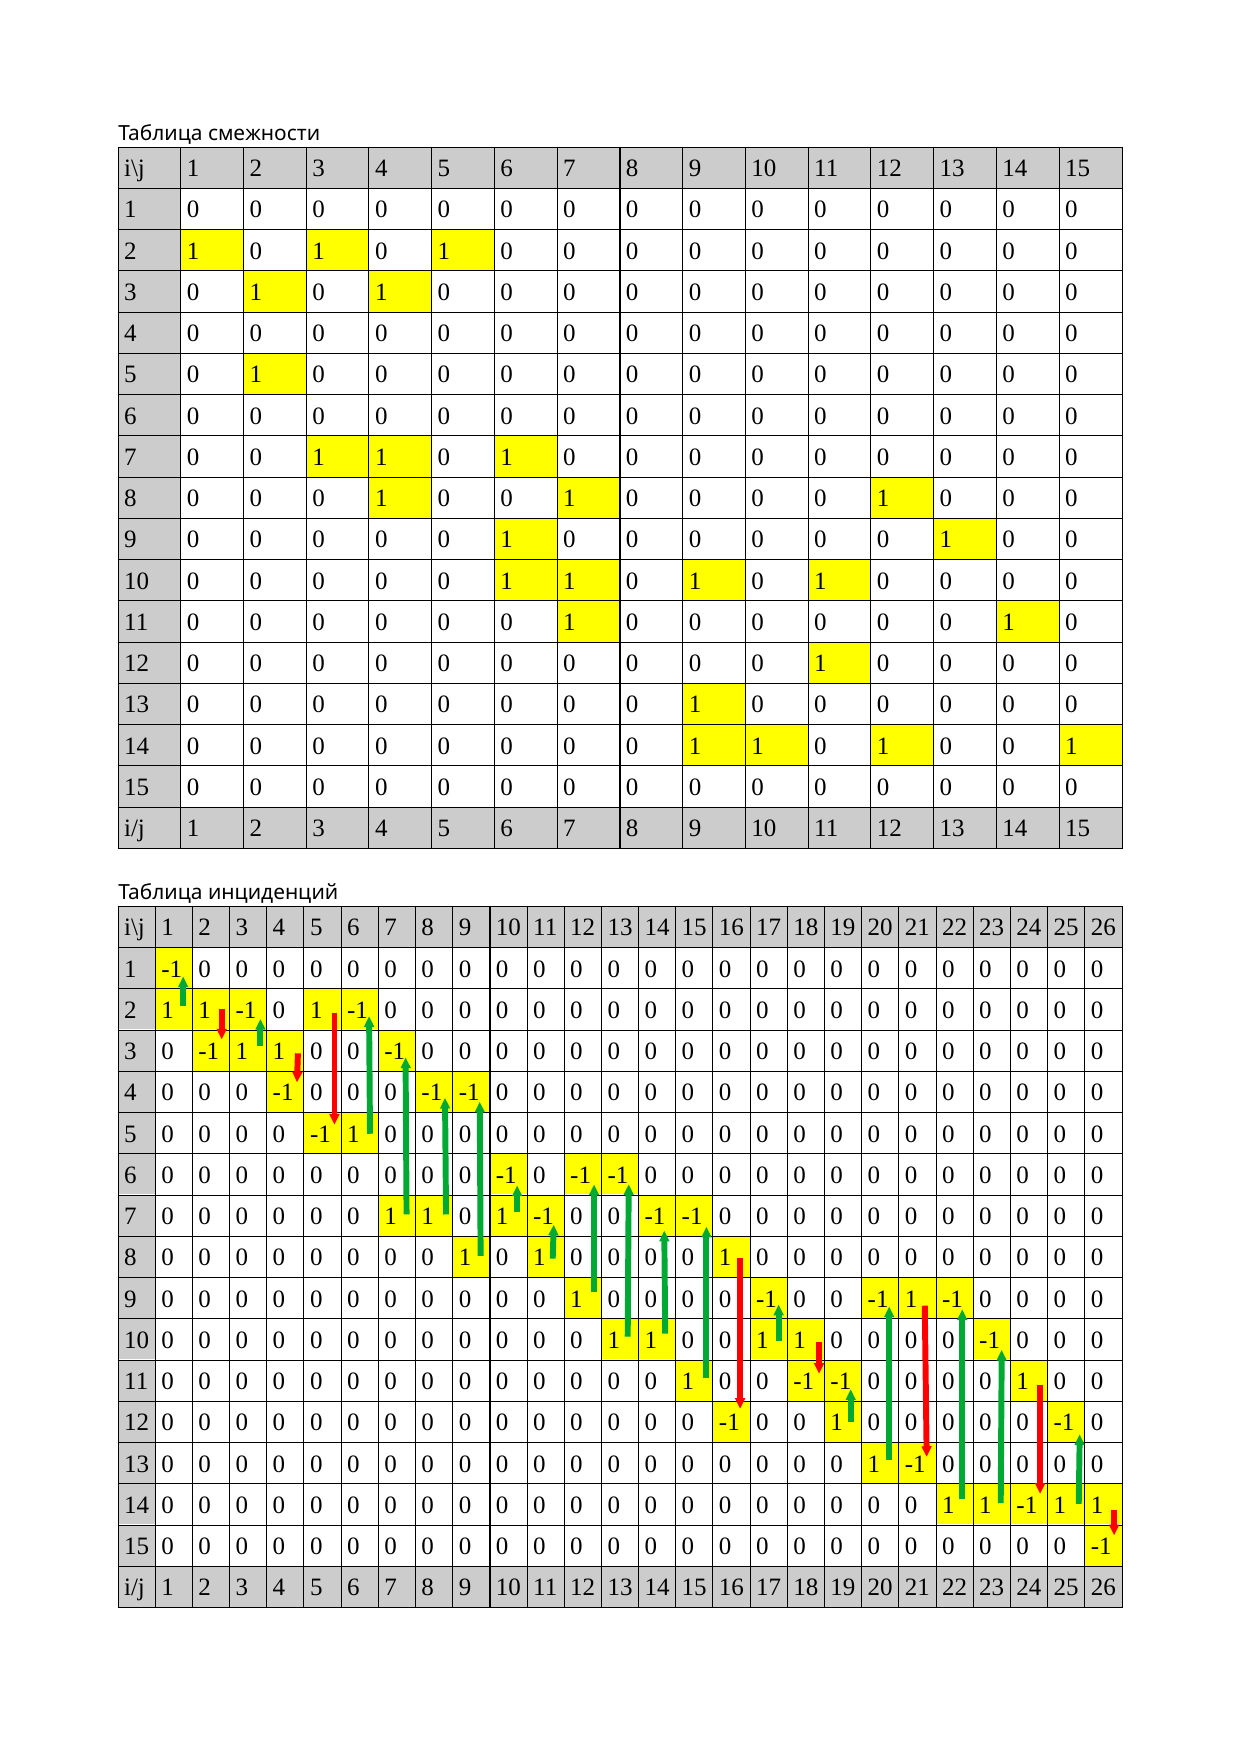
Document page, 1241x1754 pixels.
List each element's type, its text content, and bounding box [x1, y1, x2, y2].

table_cell [484, 1154, 489, 1194]
table_cell 0 [558, 271, 619, 312]
table_cell 0 [1048, 1237, 1084, 1277]
table_cell 0 [267, 1402, 303, 1442]
table_cell 0 [937, 1361, 959, 1401]
table_cell -1 [230, 989, 266, 1029]
table_cell 0 [746, 766, 808, 807]
table_cell 1 [379, 1196, 415, 1236]
table_cell 0 [809, 354, 870, 394]
table_cell 0 [621, 766, 682, 807]
table_cell 0 [181, 601, 243, 642]
table_cell 0 [453, 948, 489, 988]
table_cell 0 [825, 1484, 861, 1524]
table_cell 0 [713, 1031, 750, 1071]
table_header 17 [751, 907, 787, 947]
table_cell 0 [528, 1443, 564, 1483]
table_cell 0 [639, 1237, 661, 1277]
table_cell 0 [307, 725, 368, 765]
table_cell [484, 1196, 489, 1236]
table_cell 0 [304, 1072, 332, 1112]
table_cell 0 [416, 1443, 452, 1483]
table_cell 0 [713, 948, 750, 988]
table_cell 7 [119, 1196, 155, 1236]
table_cell 0 [379, 948, 415, 988]
table_cell 0 [997, 519, 1059, 559]
table_cell 0 [558, 395, 619, 435]
table_cell 1 [453, 1237, 489, 1277]
table_header 9 [683, 148, 745, 188]
table_cell 1 [495, 519, 557, 559]
table_cell 0 [193, 1072, 229, 1112]
table_cell 0 [974, 1278, 1010, 1318]
table_cell 0 [809, 519, 870, 559]
table_cell 0 [639, 989, 675, 1029]
table_cell 0 [565, 1526, 601, 1566]
table_cell 0 [974, 1526, 1010, 1566]
table_cell 24 [1011, 1567, 1047, 1607]
table_cell 0 [528, 1319, 564, 1359]
table_cell 0 [899, 1361, 923, 1401]
table_header 1 [156, 907, 192, 947]
table_cell [337, 1031, 341, 1071]
table_cell [409, 1113, 415, 1153]
table_header 11 [528, 907, 564, 947]
table_cell 0 [230, 1237, 266, 1277]
table_cell 0 [683, 354, 745, 394]
table_cell [1043, 1443, 1047, 1483]
table_cell 0 [1011, 1526, 1047, 1566]
table_cell 0 [369, 560, 431, 600]
table_cell 0 [558, 436, 619, 477]
table_cell 3 [307, 808, 368, 848]
table_cell 0 [181, 313, 243, 353]
table_cell 0 [713, 1196, 750, 1236]
table_cell 0 [453, 1031, 489, 1071]
table_cell 1 [230, 1031, 266, 1071]
table_cell 0 [244, 601, 306, 642]
table_header i\j [119, 148, 180, 188]
table_cell 0 [862, 1154, 898, 1194]
table_cell 0 [416, 1402, 452, 1442]
table_cell 0 [416, 1484, 452, 1524]
table_cell 0 [934, 271, 996, 312]
table_header 9 [453, 907, 489, 947]
table_cell 0 [621, 271, 682, 312]
table_cell 3 [230, 1567, 266, 1607]
table_cell 0 [379, 1361, 415, 1401]
table_cell 0 [676, 1072, 712, 1112]
table_cell 1 [602, 1319, 638, 1359]
table_cell 0 [871, 436, 933, 477]
table_cell 0 [825, 989, 861, 1029]
table_cell 0 [244, 436, 306, 477]
table_cell 0 [1060, 354, 1122, 394]
table_cell 0 [379, 1402, 415, 1442]
table_cell 0 [369, 601, 431, 642]
table_cell 20 [862, 1567, 898, 1607]
table_cell 0 [244, 189, 306, 229]
table_cell 0 [1060, 643, 1122, 683]
table_cell 0 [495, 766, 557, 807]
table_cell 11 [119, 1361, 155, 1401]
table_cell 0 [997, 313, 1059, 353]
table_cell 0 [307, 684, 368, 724]
table_cell 0 [639, 1154, 675, 1194]
table_cell 0 [751, 1484, 787, 1524]
table_cell 0 [934, 436, 996, 477]
table_cell 0 [307, 643, 368, 683]
table_header 8 [621, 148, 682, 188]
table_cell 0 [751, 948, 787, 988]
table_cell 0 [676, 1443, 712, 1483]
table_cell 1 [495, 436, 557, 477]
table_cell 0 [565, 1402, 601, 1442]
table_cell -1 [639, 1196, 675, 1236]
table_cell 0 [676, 1526, 712, 1566]
table_cell -1 [342, 989, 378, 1029]
table_cell 14 [639, 1567, 675, 1607]
table_cell 0 [751, 1154, 787, 1194]
table_cell 0 [193, 1154, 229, 1194]
table_cell 0 [713, 1072, 750, 1112]
table_cell 16 [713, 1567, 750, 1607]
table_cell 0 [528, 989, 564, 1029]
table_cell 0 [825, 1072, 861, 1112]
table_cell 0 [369, 313, 431, 353]
table_cell 0 [746, 519, 808, 559]
table_cell 0 [156, 1278, 192, 1318]
table_cell 0 [491, 1031, 527, 1071]
table_cell 1 [871, 725, 933, 765]
table_cell 0 [639, 1484, 675, 1524]
table_cell 0 [639, 1031, 675, 1071]
table_cell 1 [307, 436, 368, 477]
table_header 1 [181, 148, 243, 188]
table_cell 8 [119, 1237, 155, 1277]
table_cell [965, 1361, 973, 1401]
table_cell 0 [1085, 1443, 1122, 1483]
table_cell 0 [193, 1526, 229, 1566]
table_cell 0 [1060, 395, 1122, 435]
table_cell 0 [862, 1072, 898, 1112]
table_cell 0 [602, 1113, 638, 1153]
table_cell 0 [244, 643, 306, 683]
table_cell 0 [491, 1113, 527, 1153]
table_cell 0 [713, 989, 750, 1029]
table_cell 0 [565, 1361, 601, 1401]
table_cell 1 [369, 436, 431, 477]
table_cell 0 [193, 1443, 229, 1483]
table_header 3 [230, 907, 266, 947]
table_cell 0 [1011, 1031, 1047, 1071]
table_cell 0 [432, 519, 494, 559]
table_cell 0 [602, 948, 638, 988]
table_cell 1 [1048, 1484, 1084, 1524]
table_cell 0 [751, 1361, 787, 1401]
table_cell 0 [621, 230, 682, 270]
table_cell 15 [1060, 808, 1122, 848]
table_cell 0 [934, 725, 996, 765]
table_cell 1 [788, 1319, 824, 1359]
table_cell 0 [746, 313, 808, 353]
table_header 14 [639, 907, 675, 947]
table_cell 1 [1060, 725, 1122, 765]
table_cell 0 [379, 1072, 402, 1112]
table_cell 18 [788, 1567, 824, 1607]
table_cell 0 [862, 1361, 886, 1401]
table_cell 0 [156, 1484, 192, 1524]
table_cell 0 [528, 1402, 564, 1442]
table_cell 11 [119, 601, 180, 642]
table_cell 0 [416, 989, 452, 1029]
table_header 4 [267, 907, 303, 947]
table_cell [632, 1237, 638, 1277]
table_cell 0 [713, 1319, 737, 1359]
table_cell 0 [602, 1072, 638, 1112]
table_cell 0 [713, 1361, 737, 1401]
table_cell 0 [934, 189, 996, 229]
table_cell 26 [1085, 1567, 1122, 1607]
table_cell -1 [1011, 1484, 1047, 1524]
table_cell 0 [788, 1154, 824, 1194]
table_cell 0 [1060, 313, 1122, 353]
table_header 4 [369, 148, 431, 188]
table_cell 0 [558, 766, 619, 807]
table_cell 0 [558, 519, 619, 559]
table_cell 0 [862, 1113, 898, 1153]
table_cell -1 [453, 1072, 489, 1112]
table_cell 0 [379, 1113, 403, 1153]
table_cell 0 [565, 1113, 601, 1153]
table_cell 0 [432, 478, 494, 518]
table_cell 0 [683, 189, 745, 229]
table_cell 0 [230, 1113, 266, 1153]
table_cell 0 [683, 601, 745, 642]
table_cell 4 [369, 808, 431, 848]
table_cell 0 [342, 1072, 366, 1112]
table_cell 0 [156, 1526, 192, 1566]
table_cell 0 [230, 948, 266, 988]
table_cell 0 [937, 1319, 959, 1359]
table_cell 0 [230, 1484, 266, 1524]
table_cell 0 [491, 1443, 527, 1483]
table_cell 0 [1048, 1526, 1084, 1566]
table_header 3 [307, 148, 368, 188]
table_cell 0 [788, 989, 824, 1029]
table_cell 0 [495, 684, 557, 724]
table_cell 0 [809, 395, 870, 435]
table_header 23 [974, 907, 1010, 947]
table_cell 0 [809, 230, 870, 270]
table_cell 0 [1060, 519, 1122, 559]
table_cell 0 [746, 271, 808, 312]
table_cell 0 [997, 189, 1059, 229]
table_cell 0 [602, 1278, 625, 1318]
table_cell [929, 1402, 936, 1442]
table_cell 0 [1060, 601, 1122, 642]
table_cell 0 [528, 948, 564, 988]
table_cell 0 [937, 1031, 973, 1071]
table_cell 0 [267, 1237, 303, 1277]
table_cell 0 [304, 1237, 341, 1277]
table_cell 0 [683, 436, 745, 477]
table_cell 0 [937, 948, 973, 988]
table_cell 0 [1060, 766, 1122, 807]
table_cell 0 [899, 1031, 936, 1071]
table_cell 1 [156, 989, 192, 1029]
table_cell 0 [304, 1361, 341, 1401]
table_header 25 [1048, 907, 1084, 947]
table_cell [409, 1072, 415, 1112]
table_cell -1 [937, 1278, 973, 1318]
table_cell 0 [974, 1196, 1010, 1236]
table_cell 0 [565, 989, 601, 1029]
table_cell 0 [307, 560, 368, 600]
table_cell 0 [713, 1443, 750, 1483]
table_cell 0 [432, 189, 494, 229]
table_cell 0 [244, 478, 306, 518]
table_cell 0 [862, 1031, 898, 1071]
table_cell 13 [119, 1443, 155, 1483]
table_cell 0 [1048, 948, 1084, 988]
table_cell 0 [1011, 948, 1047, 988]
table_cell 0 [899, 1319, 922, 1359]
table_cell [373, 1031, 378, 1071]
table_cell 0 [432, 395, 494, 435]
table_cell 0 [432, 684, 494, 724]
table_header 20 [862, 907, 898, 947]
table_cell 0 [342, 1484, 378, 1524]
table_cell 0 [379, 1443, 415, 1483]
table_cell 12 [119, 1402, 155, 1442]
table_cell 0 [181, 684, 243, 724]
table_cell 1 [974, 1484, 1010, 1524]
table_cell -1 [156, 948, 192, 988]
table_cell 0 [453, 1526, 489, 1566]
table_cell 0 [1085, 1361, 1122, 1401]
table_header 19 [825, 907, 861, 947]
table_cell 0 [825, 1196, 861, 1236]
table_cell 0 [379, 1237, 415, 1277]
table_cell 0 [602, 1237, 625, 1277]
table_header 13 [602, 907, 638, 947]
table_cell 0 [676, 1113, 712, 1153]
table_cell 0 [193, 1402, 229, 1442]
table_cell 0 [379, 1484, 415, 1524]
table_cell 0 [871, 189, 933, 229]
table_cell -1 [528, 1196, 564, 1236]
table_cell 0 [491, 1484, 527, 1524]
table_cell 0 [304, 1443, 341, 1483]
table_cell 0 [495, 230, 557, 270]
table_cell 0 [1011, 1237, 1047, 1277]
table_cell 0 [416, 1031, 452, 1071]
table_cell 0 [751, 1237, 787, 1277]
table_cell 0 [193, 1278, 229, 1318]
table_cell 1 [119, 189, 180, 229]
table_cell 0 [156, 1113, 192, 1153]
table_header 13 [934, 148, 996, 188]
table_cell 0 [1060, 436, 1122, 477]
table_cell 0 [495, 313, 557, 353]
table_header 6 [342, 907, 378, 947]
table_cell 0 [307, 601, 368, 642]
table_cell 0 [1011, 1319, 1047, 1359]
table_cell 0 [997, 560, 1059, 600]
table_cell 0 [934, 601, 996, 642]
table_cell 0 [676, 1402, 712, 1442]
table_cell 25 [1048, 1567, 1084, 1607]
table_cell 0 [1085, 1402, 1122, 1442]
table_cell 0 [432, 725, 494, 765]
table_cell 0 [639, 1113, 675, 1153]
table_cell 0 [1011, 1196, 1047, 1236]
table_cell 0 [1085, 1031, 1122, 1071]
table_cell 0 [825, 1278, 861, 1318]
table_cell 0 [379, 1278, 415, 1318]
table_header 12 [565, 907, 601, 947]
table_cell 1 [751, 1319, 787, 1359]
table_header 15 [1060, 148, 1122, 188]
table_cell 0 [937, 989, 973, 1029]
table_cell 0 [1048, 989, 1084, 1029]
table_cell 0 [193, 1113, 229, 1153]
table_cell 0 [751, 1526, 787, 1566]
table_cell 1 [683, 725, 745, 765]
table_cell 1 [899, 1278, 936, 1318]
table_cell 0 [621, 395, 682, 435]
table_cell 0 [528, 1526, 564, 1566]
table_cell 1 [558, 601, 619, 642]
table_header 22 [937, 907, 973, 947]
table_cell 0 [937, 1402, 959, 1442]
table_cell 1 [491, 1196, 527, 1236]
table_cell 0 [937, 1113, 973, 1153]
table_cell [632, 1196, 638, 1236]
table_cell 0 [788, 948, 824, 988]
table_cell 14 [119, 725, 180, 765]
table_cell 0 [495, 478, 557, 518]
table_cell 0 [369, 354, 431, 394]
table_cell [743, 1278, 750, 1318]
table_cell 0 [453, 1402, 489, 1442]
table_cell 0 [871, 354, 933, 394]
table_cell [631, 1278, 638, 1318]
table_cell 0 [621, 643, 682, 683]
table_cell 0 [495, 189, 557, 229]
table_cell 0 [1085, 1319, 1122, 1359]
table_header 21 [899, 907, 936, 947]
table_cell 0 [156, 1319, 192, 1359]
table_cell 0 [871, 601, 933, 642]
table_cell 11 [809, 808, 870, 848]
table_cell 0 [156, 1402, 192, 1442]
table_cell 0 [181, 395, 243, 435]
table_cell 0 [230, 1196, 266, 1236]
table_cell -1 [602, 1154, 638, 1194]
table_cell 0 [558, 684, 619, 724]
table_cell [892, 1402, 898, 1442]
table_cell 0 [1048, 1154, 1084, 1194]
table_header 6 [495, 148, 557, 188]
table_cell 1 [825, 1402, 861, 1442]
table_cell 0 [181, 354, 243, 394]
table_cell 0 [862, 1402, 886, 1442]
table_cell 1 [193, 989, 229, 1029]
table_cell 17 [751, 1567, 787, 1607]
table_cell 0 [416, 1319, 452, 1359]
table_cell 9 [119, 519, 180, 559]
table_cell 0 [267, 1113, 303, 1153]
table_cell 0 [1048, 1031, 1084, 1071]
table_cell 0 [304, 1402, 341, 1442]
table_cell 0 [825, 1237, 861, 1277]
table_cell 0 [304, 1278, 341, 1318]
table_cell 1 [369, 271, 431, 312]
table_cell 0 [974, 1361, 998, 1401]
table_cell 0 [528, 1484, 564, 1524]
table_cell 8 [621, 808, 682, 848]
table_cell 0 [495, 643, 557, 683]
table_cell 0 [746, 684, 808, 724]
table_cell 0 [432, 354, 494, 394]
table_cell 0 [230, 1443, 266, 1483]
table_cell 0 [997, 766, 1059, 807]
table_cell 0 [809, 601, 870, 642]
table_cell 0 [1085, 1072, 1122, 1112]
table_cell 0 [267, 1196, 303, 1236]
table_cell 1 [528, 1237, 564, 1277]
table_cell 0 [788, 1278, 824, 1318]
table_cell 0 [558, 189, 619, 229]
table_cell 0 [244, 684, 306, 724]
table_cell 0 [639, 1526, 675, 1566]
table_cell 0 [683, 230, 745, 270]
table_cell 0 [267, 1278, 303, 1318]
table_cell 0 [825, 1319, 861, 1359]
table_cell 0 [1085, 1154, 1122, 1194]
table_cell 1 [809, 560, 870, 600]
table_cell 0 [244, 519, 306, 559]
table_cell 0 [528, 1031, 564, 1071]
table_cell 10 [491, 1567, 527, 1607]
table_cell 0 [997, 354, 1059, 394]
table_cell 0 [193, 1237, 229, 1277]
table_cell [337, 1072, 341, 1112]
table_cell 1 [1011, 1361, 1047, 1401]
table_cell 0 [565, 1072, 601, 1112]
table_cell 0 [621, 601, 682, 642]
table_cell 0 [1048, 1278, 1084, 1318]
table_cell 0 [862, 989, 898, 1029]
table_cell [1043, 1402, 1047, 1442]
table_cell 0 [342, 1526, 378, 1566]
table_cell 0 [307, 189, 368, 229]
table_cell 0 [934, 684, 996, 724]
table_cell 9 [683, 808, 745, 848]
table_cell 0 [997, 684, 1059, 724]
table_cell -1 [416, 1072, 452, 1112]
table_cell 0 [621, 313, 682, 353]
table_cell 0 [621, 436, 682, 477]
table_cell 0 [809, 684, 870, 724]
table_cell 0 [602, 1031, 638, 1071]
table_cell 0 [639, 1443, 675, 1483]
table_cell 0 [621, 725, 682, 765]
table_cell 0 [369, 684, 431, 724]
table_cell 0 [602, 1443, 638, 1483]
table_cell 1 [495, 560, 557, 600]
table_cell -1 [825, 1361, 861, 1401]
table_cell 0 [495, 354, 557, 394]
table_cell 0 [788, 1484, 824, 1524]
table_cell 0 [156, 1072, 192, 1112]
table_cell 0 [156, 1196, 192, 1236]
table_cell 0 [491, 948, 527, 988]
table_cell 0 [937, 1443, 959, 1483]
table_cell 0 [416, 1113, 442, 1153]
table_cell 0 [156, 1031, 192, 1071]
table_cell 0 [937, 1154, 973, 1194]
table_header 5 [304, 907, 341, 947]
table_cell 1 [809, 643, 870, 683]
table_cell 0 [1085, 989, 1122, 1029]
table_cell 0 [871, 766, 933, 807]
table_cell 0 [453, 1361, 489, 1401]
table_cell 0 [369, 189, 431, 229]
table_cell 0 [871, 313, 933, 353]
table_cell 10 [746, 808, 808, 848]
table_cell 0 [974, 1154, 1010, 1194]
table_cell 9 [453, 1567, 489, 1607]
table_cell 7 [379, 1567, 415, 1607]
table_cell 1 [369, 478, 431, 518]
table_cell 1 [565, 1278, 601, 1318]
table_cell 0 [809, 478, 870, 518]
table_cell 0 [602, 989, 638, 1029]
table_cell 1 [997, 601, 1059, 642]
table_cell 0 [342, 1361, 378, 1401]
table_cell 0 [862, 1237, 898, 1277]
table_cell 0 [558, 643, 619, 683]
table_cell [743, 1319, 750, 1359]
table_cell 0 [683, 766, 745, 807]
table_cell 1 [676, 1361, 712, 1401]
table_cell 0 [997, 436, 1059, 477]
table_cell 15 [676, 1567, 712, 1607]
table_cell 0 [558, 313, 619, 353]
table_cell 0 [751, 1443, 787, 1483]
table_cell 0 [751, 1196, 787, 1236]
table_cell 6 [495, 808, 557, 848]
table_cell 0 [746, 436, 808, 477]
table_cell 0 [862, 1526, 898, 1566]
table_cell 0 [304, 1526, 341, 1566]
table_cell 0 [676, 1237, 703, 1277]
table_cell 0 [746, 230, 808, 270]
table_cell 0 [746, 643, 808, 683]
table_cell 0 [862, 1196, 898, 1236]
table_cell 12 [871, 808, 933, 848]
table_cell 10 [119, 1319, 155, 1359]
table_cell 0 [746, 560, 808, 600]
table_cell 0 [809, 766, 870, 807]
table_cell 3 [119, 271, 180, 312]
table_cell 0 [379, 989, 415, 1029]
table_cell 0 [974, 1072, 1010, 1112]
table_cell 0 [432, 601, 494, 642]
table_cell 0 [193, 1319, 229, 1359]
table_cell 0 [267, 948, 303, 988]
table_cell 0 [453, 1154, 477, 1194]
table_cell 0 [676, 1031, 712, 1071]
table_cell 15 [119, 1526, 155, 1566]
table_cell 1 [683, 560, 745, 600]
table_cell 0 [369, 766, 431, 807]
table_cell 12 [119, 643, 180, 683]
table_cell [965, 1443, 973, 1483]
table_cell -1 [193, 1031, 229, 1071]
table_cell 0 [267, 1526, 303, 1566]
table_cell 0 [1048, 1319, 1084, 1359]
table_cell 0 [342, 1319, 378, 1359]
table_cell 0 [307, 395, 368, 435]
table_cell 7 [558, 808, 619, 848]
table_cell 6 [119, 1154, 155, 1194]
table_cell 8 [416, 1567, 452, 1607]
table_cell 4 [267, 1567, 303, 1607]
table_cell 0 [181, 643, 243, 683]
table_cell 0 [862, 1484, 898, 1524]
table_cell 0 [683, 478, 745, 518]
table_cell 0 [379, 1154, 403, 1194]
table_header 15 [676, 907, 712, 947]
table_header 12 [871, 148, 933, 188]
table_cell 0 [788, 1402, 824, 1442]
table_cell 0 [683, 271, 745, 312]
table_cell 0 [453, 1319, 489, 1359]
table_cell 0 [193, 1196, 229, 1236]
table_cell 0 [495, 395, 557, 435]
table_cell 0 [307, 478, 368, 518]
table_cell 0 [528, 1072, 564, 1112]
table_cell 0 [899, 1196, 936, 1236]
table_cell 0 [676, 1154, 712, 1194]
table_cell -1 [713, 1402, 750, 1442]
table_cell 2 [193, 1567, 229, 1607]
table_cell -1 [565, 1154, 601, 1194]
table_cell 0 [369, 395, 431, 435]
table_cell 0 [974, 1031, 1010, 1071]
table_cell 0 [751, 1402, 787, 1442]
table_cell 0 [416, 1237, 452, 1277]
table_cell 0 [639, 1402, 675, 1442]
table_cell 0 [304, 1484, 341, 1524]
table_cell [1005, 1402, 1010, 1442]
table_cell 0 [639, 1278, 662, 1318]
table_cell 0 [937, 1237, 973, 1277]
table_cell 0 [432, 560, 494, 600]
table_cell 0 [899, 989, 936, 1029]
table_cell [373, 1072, 378, 1112]
table_cell 0 [899, 948, 936, 988]
table_cell 0 [1048, 1196, 1084, 1236]
table_cell 2 [119, 989, 155, 1029]
table_cell 0 [230, 1361, 266, 1401]
table_cell 0 [788, 1443, 824, 1483]
table_cell 0 [453, 1484, 489, 1524]
table_cell 0 [899, 1237, 936, 1277]
table_cell 14 [119, 1484, 155, 1524]
table_cell 1 [871, 478, 933, 518]
text Таблица смежности [118, 118, 1122, 147]
table_cell 0 [1048, 1113, 1084, 1153]
table_cell 1 [683, 684, 745, 724]
table_cell i/j [119, 1567, 155, 1607]
table_cell 2 [119, 230, 180, 270]
table_header 8 [416, 907, 452, 947]
table_cell 0 [871, 230, 933, 270]
table_cell 0 [974, 1443, 998, 1483]
table_cell 0 [244, 766, 306, 807]
table_cell [1004, 1443, 1010, 1483]
table_cell 0 [491, 989, 527, 1029]
table_cell 1 [1085, 1484, 1122, 1524]
table_cell 0 [244, 725, 306, 765]
table_header 24 [1011, 907, 1047, 947]
table_cell 1 [934, 519, 996, 559]
table_cell 0 [788, 1031, 824, 1071]
table_cell 0 [825, 1031, 861, 1071]
table_cell 0 [621, 519, 682, 559]
table_cell 0 [156, 1443, 192, 1483]
table_cell 0 [676, 1319, 703, 1359]
table_cell 0 [1085, 1196, 1122, 1236]
table_cell 0 [565, 948, 601, 988]
table_cell -1 [862, 1278, 898, 1318]
table_cell 0 [621, 560, 682, 600]
table_cell 1 [342, 1113, 378, 1153]
table_cell 0 [495, 725, 557, 765]
table_cell 0 [809, 725, 870, 765]
table_cell 0 [453, 1443, 489, 1483]
table_cell 0 [453, 1278, 489, 1318]
table_cell 0 [862, 1319, 886, 1359]
table_cell 15 [119, 766, 180, 807]
table_cell 21 [899, 1567, 936, 1607]
table_cell 1 [862, 1443, 898, 1483]
table_cell 1 [181, 230, 243, 270]
table_cell -1 [491, 1154, 527, 1194]
table_cell 0 [304, 1154, 341, 1194]
table_cell 0 [156, 1154, 192, 1194]
table_cell 0 [369, 230, 431, 270]
table_cell [597, 1237, 601, 1277]
table_cell 0 [1060, 271, 1122, 312]
table_cell 0 [416, 948, 452, 988]
table_cell 0 [974, 1237, 1010, 1277]
table_cell [965, 1402, 973, 1442]
table_cell 0 [751, 1113, 787, 1153]
table_cell 14 [997, 808, 1059, 848]
table_cell 0 [369, 643, 431, 683]
table_cell 0 [1048, 1072, 1084, 1112]
table_cell 0 [453, 1196, 477, 1236]
table_cell 0 [342, 1443, 378, 1483]
table_cell -1 [1085, 1526, 1122, 1566]
table_cell 0 [997, 643, 1059, 683]
table_cell 0 [1060, 684, 1122, 724]
table_cell 0 [676, 989, 712, 1029]
table_cell 0 [809, 313, 870, 353]
table_header 11 [809, 148, 870, 188]
table_cell 0 [1060, 230, 1122, 270]
table_cell 6 [119, 395, 180, 435]
table_cell 5 [119, 1113, 155, 1153]
table_cell 0 [683, 643, 745, 683]
table_cell [668, 1278, 675, 1318]
table_cell 0 [825, 1113, 861, 1153]
table_cell 0 [1060, 478, 1122, 518]
table_header 7 [379, 907, 415, 947]
table_cell 1 [558, 560, 619, 600]
table_cell 0 [528, 1278, 564, 1318]
table_cell 0 [937, 1196, 973, 1236]
table_cell 1 [181, 808, 243, 848]
table_cell 13 [119, 684, 180, 724]
table_cell 0 [751, 989, 787, 1029]
table_cell 0 [181, 189, 243, 229]
table_cell 22 [937, 1567, 973, 1607]
table_cell 0 [267, 989, 303, 1029]
table_cell 0 [565, 1319, 601, 1359]
table_cell 5 [304, 1567, 341, 1607]
table_cell 0 [565, 1237, 591, 1277]
table_cell 0 [746, 354, 808, 394]
table_cell 0 [432, 643, 494, 683]
table_cell 0 [156, 1237, 192, 1277]
table_cell -1 [267, 1072, 303, 1112]
table_cell 0 [416, 1154, 442, 1194]
table_cell 0 [244, 313, 306, 353]
table_header 2 [193, 907, 229, 947]
table_cell 0 [602, 1526, 638, 1566]
table_cell 0 [602, 1484, 638, 1524]
table_cell 0 [491, 1237, 527, 1277]
table_cell 0 [1048, 1443, 1076, 1483]
table_cell 0 [602, 1402, 638, 1442]
table_cell 0 [267, 1154, 303, 1194]
table_cell 0 [683, 395, 745, 435]
table_cell 0 [565, 1443, 601, 1483]
table_cell 1 [558, 478, 619, 518]
table_cell 0 [181, 560, 243, 600]
table_cell 0 [825, 948, 861, 988]
table_cell [1005, 1361, 1010, 1401]
table_cell 0 [181, 725, 243, 765]
table_cell 2 [244, 808, 306, 848]
table_cell 0 [825, 1526, 861, 1566]
table_cell 0 [181, 766, 243, 807]
table_cell 0 [181, 519, 243, 559]
table_cell 0 [304, 1196, 341, 1236]
table_cell i/j [119, 808, 180, 848]
table_cell 0 [304, 1031, 332, 1071]
table_cell [668, 1237, 675, 1277]
table_cell 0 [1060, 560, 1122, 600]
table_cell 0 [193, 948, 229, 988]
table_cell 0 [495, 271, 557, 312]
table_cell 0 [997, 230, 1059, 270]
table_cell 0 [558, 725, 619, 765]
table_cell 0 [342, 948, 378, 988]
table_cell 0 [181, 478, 243, 518]
table_cell 0 [565, 1196, 591, 1236]
table_cell 0 [676, 1278, 703, 1318]
table_cell 0 [871, 560, 933, 600]
table_cell 0 [934, 230, 996, 270]
table_cell 0 [997, 395, 1059, 435]
table_cell 8 [119, 478, 180, 518]
table_cell 0 [825, 1154, 861, 1194]
table_cell 12 [565, 1567, 601, 1607]
table_cell -1 [379, 1031, 415, 1071]
table_cell [410, 1154, 415, 1194]
table_header 16 [713, 907, 750, 947]
table_cell 0 [230, 1526, 266, 1566]
table_cell 0 [307, 271, 368, 312]
table_cell 0 [453, 1113, 477, 1153]
table_cell 0 [267, 1361, 303, 1401]
table_header 10 [746, 148, 808, 188]
table_header 14 [997, 148, 1059, 188]
table_cell 0 [1011, 1278, 1047, 1318]
table_cell 0 [751, 1072, 787, 1112]
table_cell 0 [934, 395, 996, 435]
table_cell 0 [491, 1072, 527, 1112]
table_cell 0 [307, 354, 368, 394]
table_cell 4 [119, 313, 180, 353]
table_cell 0 [602, 1361, 638, 1401]
table_cell 0 [156, 1361, 192, 1401]
table_cell 0 [230, 1278, 266, 1318]
table_cell 0 [788, 1113, 824, 1153]
table_cell 3 [119, 1031, 155, 1071]
table_cell 0 [934, 643, 996, 683]
table_cell 0 [713, 1526, 750, 1566]
table_cell 0 [934, 766, 996, 807]
table_cell 0 [230, 1402, 266, 1442]
table_cell 0 [416, 1361, 452, 1401]
table_cell 0 [369, 725, 431, 765]
table_cell 0 [899, 1526, 936, 1566]
table_cell [928, 1319, 936, 1359]
table_cell 0 [1011, 1113, 1047, 1153]
table_cell 0 [934, 354, 996, 394]
table_cell [743, 1361, 750, 1401]
table_cell 0 [1011, 1072, 1047, 1112]
table_cell 0 [1011, 989, 1047, 1029]
table_cell 0 [871, 395, 933, 435]
table_cell -1 [788, 1361, 824, 1401]
table_cell -1 [676, 1196, 712, 1236]
table_cell 0 [181, 436, 243, 477]
table_cell 0 [244, 560, 306, 600]
table_cell 0 [491, 1526, 527, 1566]
table_cell 0 [432, 313, 494, 353]
table_cell 0 [565, 1031, 601, 1071]
table_header 10 [491, 907, 527, 947]
table_cell 0 [899, 1402, 923, 1442]
table_cell [597, 1196, 601, 1236]
table_cell 0 [825, 1443, 861, 1483]
table_cell 0 [528, 1154, 564, 1194]
table_cell 0 [899, 1072, 936, 1112]
table_cell 7 [119, 436, 180, 477]
table_cell 0 [453, 989, 489, 1029]
table_cell 0 [1011, 1154, 1047, 1194]
table_cell 1 [416, 1196, 452, 1236]
table_header 26 [1085, 907, 1122, 947]
table_cell 1 [244, 354, 306, 394]
table_cell 1 [713, 1237, 750, 1277]
table_cell 0 [899, 1484, 936, 1524]
table_cell 0 [899, 1113, 936, 1153]
table_cell 0 [809, 436, 870, 477]
table_cell [483, 1113, 489, 1153]
table_cell [892, 1361, 898, 1401]
table_cell 0 [491, 1278, 527, 1318]
table_cell 0 [230, 1154, 266, 1194]
table_cell 0 [862, 948, 898, 988]
table_cell 0 [934, 313, 996, 353]
table_cell 0 [871, 519, 933, 559]
table_cell 0 [342, 1278, 378, 1318]
table_cell 0 [934, 560, 996, 600]
table_cell 0 [602, 1196, 625, 1236]
table_cell 0 [788, 1237, 824, 1277]
table_cell 19 [825, 1567, 861, 1607]
table_cell 0 [746, 478, 808, 518]
table_cell 0 [432, 766, 494, 807]
table_cell 0 [342, 1402, 378, 1442]
table_cell 0 [997, 478, 1059, 518]
table_cell 0 [342, 1031, 366, 1071]
table_cell 5 [119, 354, 180, 394]
table_cell 0 [307, 313, 368, 353]
table_cell 0 [528, 1113, 564, 1153]
table_cell 0 [871, 271, 933, 312]
table_cell 0 [342, 1196, 378, 1236]
table_cell 0 [193, 1361, 229, 1401]
table_cell 1 [119, 948, 155, 988]
table_cell [929, 1361, 936, 1401]
table_cell 0 [683, 519, 745, 559]
table_cell 1 [432, 230, 494, 270]
table_cell 0 [871, 643, 933, 683]
table_cell 0 [937, 1072, 973, 1112]
table_cell 0 [181, 271, 243, 312]
table_cell 0 [1011, 1402, 1037, 1442]
table_cell 0 [491, 1402, 527, 1442]
table_cell 0 [713, 1154, 750, 1194]
table_cell 0 [676, 1484, 712, 1524]
table_cell 13 [934, 808, 996, 848]
table_cell 0 [267, 1443, 303, 1483]
table_cell 0 [974, 948, 1010, 988]
table_cell 0 [746, 395, 808, 435]
table_cell 1 [267, 1031, 303, 1071]
table_cell 0 [997, 725, 1059, 765]
table_cell 0 [244, 230, 306, 270]
table_cell 10 [119, 560, 180, 600]
table_cell 0 [676, 948, 712, 988]
table_cell 0 [1060, 189, 1122, 229]
table_cell 1 [307, 230, 368, 270]
table_cell 0 [934, 478, 996, 518]
table_cell 0 [230, 1319, 266, 1359]
table_cell 0 [565, 1484, 601, 1524]
table_cell 0 [416, 1526, 452, 1566]
table_cell 0 [871, 684, 933, 724]
table_cell 0 [432, 271, 494, 312]
table_cell 0 [974, 989, 1010, 1029]
table_cell 0 [621, 354, 682, 394]
table_cell 0 [558, 230, 619, 270]
table_cell 0 [495, 601, 557, 642]
table_cell 0 [307, 519, 368, 559]
table_header 7 [558, 148, 619, 188]
table_cell 0 [491, 1319, 527, 1359]
table_cell 0 [304, 1319, 341, 1359]
table_cell 0 [713, 1113, 750, 1153]
table_cell 0 [432, 436, 494, 477]
table_cell 0 [369, 519, 431, 559]
table_cell 0 [974, 1402, 998, 1442]
table_header 5 [432, 148, 494, 188]
table_cell 0 [379, 1319, 415, 1359]
table_cell 0 [416, 1278, 452, 1318]
table_cell [892, 1319, 898, 1359]
table_cell 9 [119, 1278, 155, 1318]
table_cell 0 [746, 189, 808, 229]
table_cell 0 [1085, 1113, 1122, 1153]
table_cell 0 [751, 1031, 787, 1071]
table_cell 0 [558, 354, 619, 394]
text Таблица инциденций [118, 877, 1122, 906]
table_cell 0 [1085, 1237, 1122, 1277]
table_cell 1 [746, 725, 808, 765]
table_cell 0 [788, 1072, 824, 1112]
table_cell [965, 1319, 973, 1359]
table_cell 6 [342, 1567, 378, 1607]
table_cell -1 [304, 1113, 341, 1153]
table_cell -1 [899, 1443, 936, 1483]
table_cell 0 [267, 1484, 303, 1524]
table_cell 0 [244, 395, 306, 435]
table_cell 0 [342, 1237, 378, 1277]
table_cell 1 [156, 1567, 192, 1607]
table_cell 0 [809, 271, 870, 312]
table_cell 0 [193, 1484, 229, 1524]
table_cell 0 [1011, 1443, 1037, 1483]
table_cell 0 [1085, 948, 1122, 988]
table_cell 1 [244, 271, 306, 312]
table_cell 13 [602, 1567, 638, 1607]
table_cell 0 [788, 1196, 824, 1236]
table_cell -1 [1048, 1402, 1084, 1442]
table_cell 0 [788, 1526, 824, 1566]
table_cell 0 [683, 313, 745, 353]
table_cell 0 [997, 271, 1059, 312]
table_cell 0 [621, 189, 682, 229]
table_cell 0 [899, 1154, 936, 1194]
table_cell 0 [621, 684, 682, 724]
table_cell 0 [528, 1361, 564, 1401]
table_cell 0 [342, 1154, 378, 1194]
table_cell 11 [528, 1567, 564, 1607]
table_cell 0 [713, 1278, 737, 1318]
table_cell 0 [1085, 1278, 1122, 1318]
table_cell 0 [639, 1072, 675, 1112]
table_cell 0 [621, 478, 682, 518]
table_header i\j [119, 907, 155, 947]
table_cell 0 [746, 601, 808, 642]
table_cell 1 [937, 1484, 973, 1524]
table_cell 5 [432, 808, 494, 848]
table_cell -1 [974, 1319, 1010, 1359]
table_cell 0 [937, 1526, 973, 1566]
table_cell 0 [809, 189, 870, 229]
table_cell 1 [304, 989, 341, 1029]
table_cell 0 [491, 1361, 527, 1401]
table_cell 0 [639, 1361, 675, 1401]
table_cell 0 [379, 1526, 415, 1566]
table_cell 0 [639, 948, 675, 988]
table_cell 1 [639, 1319, 675, 1359]
table_cell 0 [1048, 1361, 1084, 1401]
table_cell 0 [974, 1113, 1010, 1153]
table_cell 0 [304, 948, 341, 988]
table_cell 0 [267, 1319, 303, 1359]
table_cell 4 [119, 1072, 155, 1112]
table_cell 23 [974, 1567, 1010, 1607]
table_header 18 [788, 907, 824, 947]
table_cell -1 [751, 1278, 787, 1318]
table_cell 0 [307, 766, 368, 807]
table_cell 0 [713, 1484, 750, 1524]
table_header 2 [244, 148, 306, 188]
table_cell 0 [230, 1072, 266, 1112]
